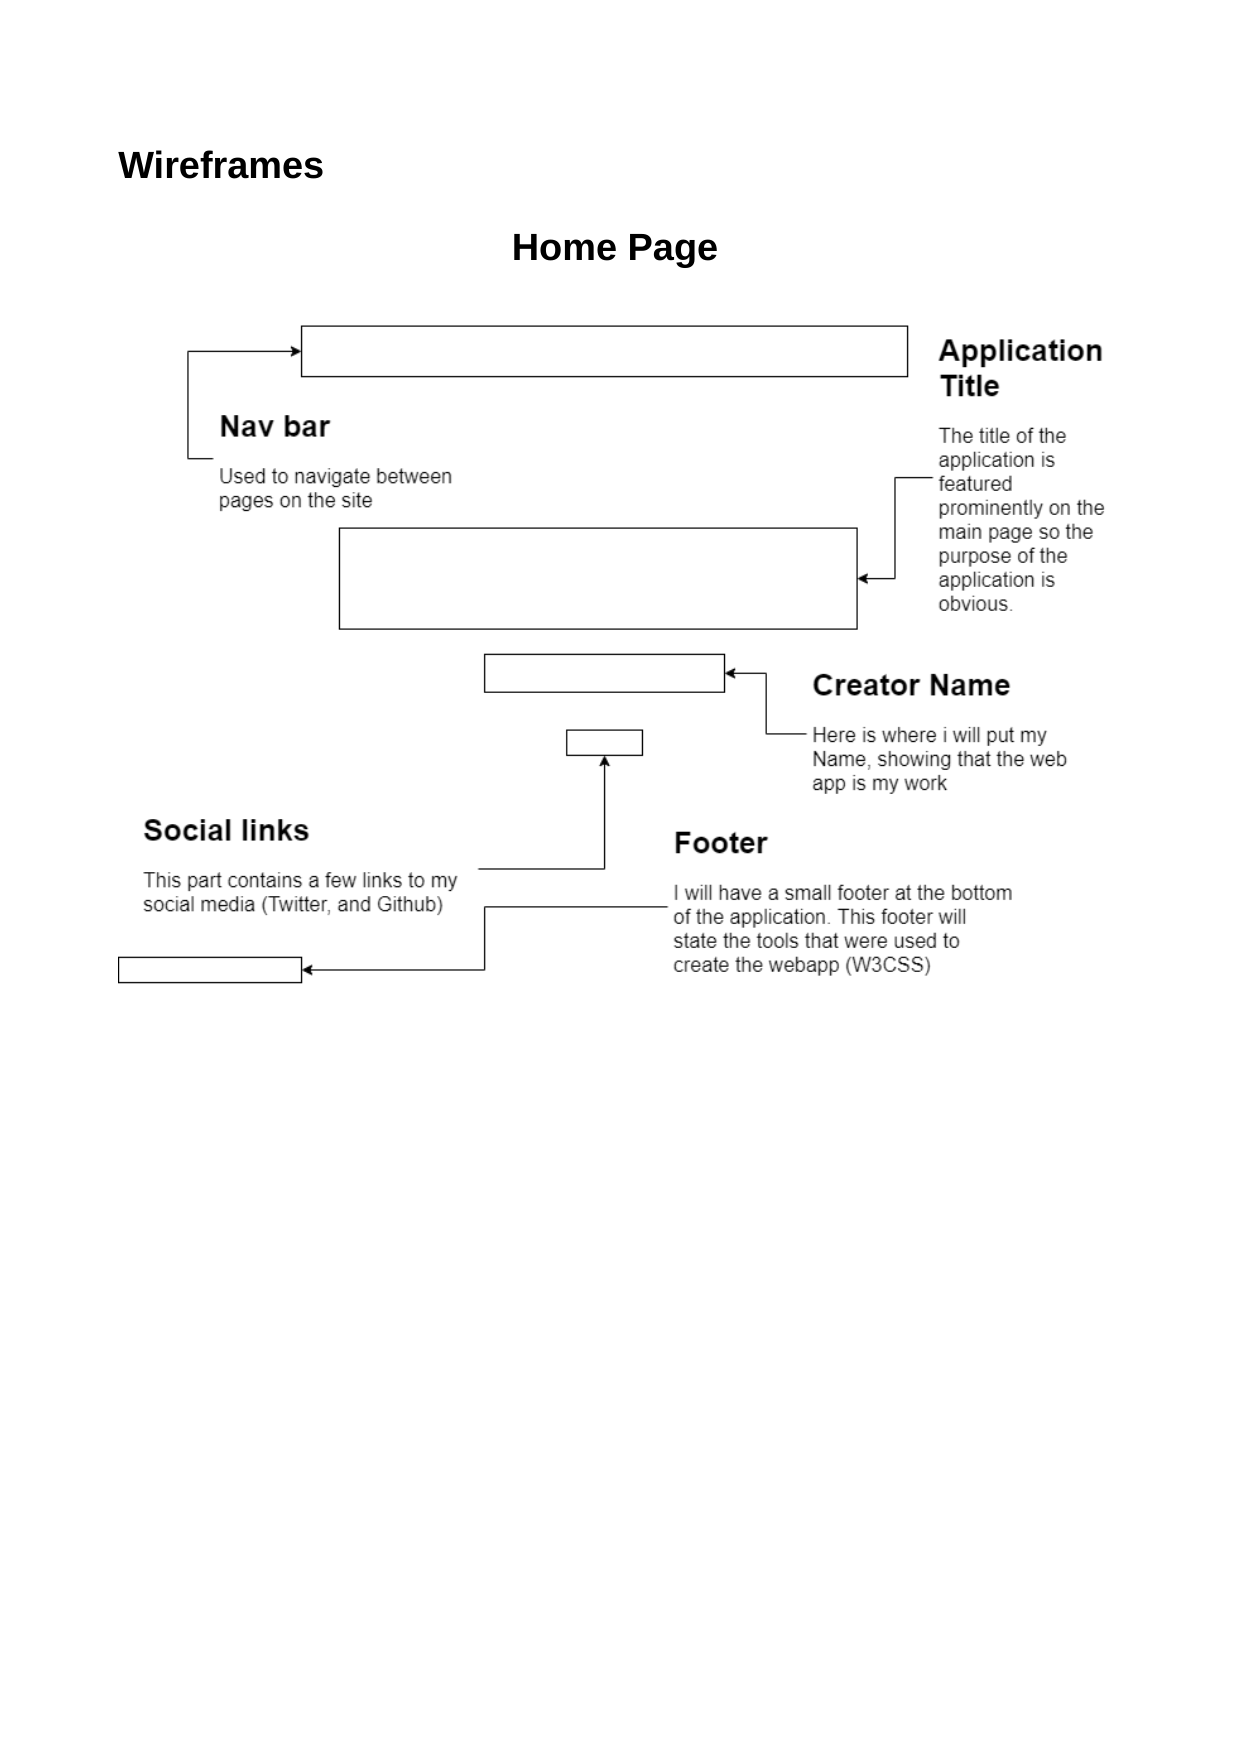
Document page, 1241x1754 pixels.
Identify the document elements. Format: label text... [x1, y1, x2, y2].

picture [118, 313, 1123, 996]
subtitle Home Page [118, 224, 1122, 268]
subtitle Wireframes [118, 143, 1122, 187]
